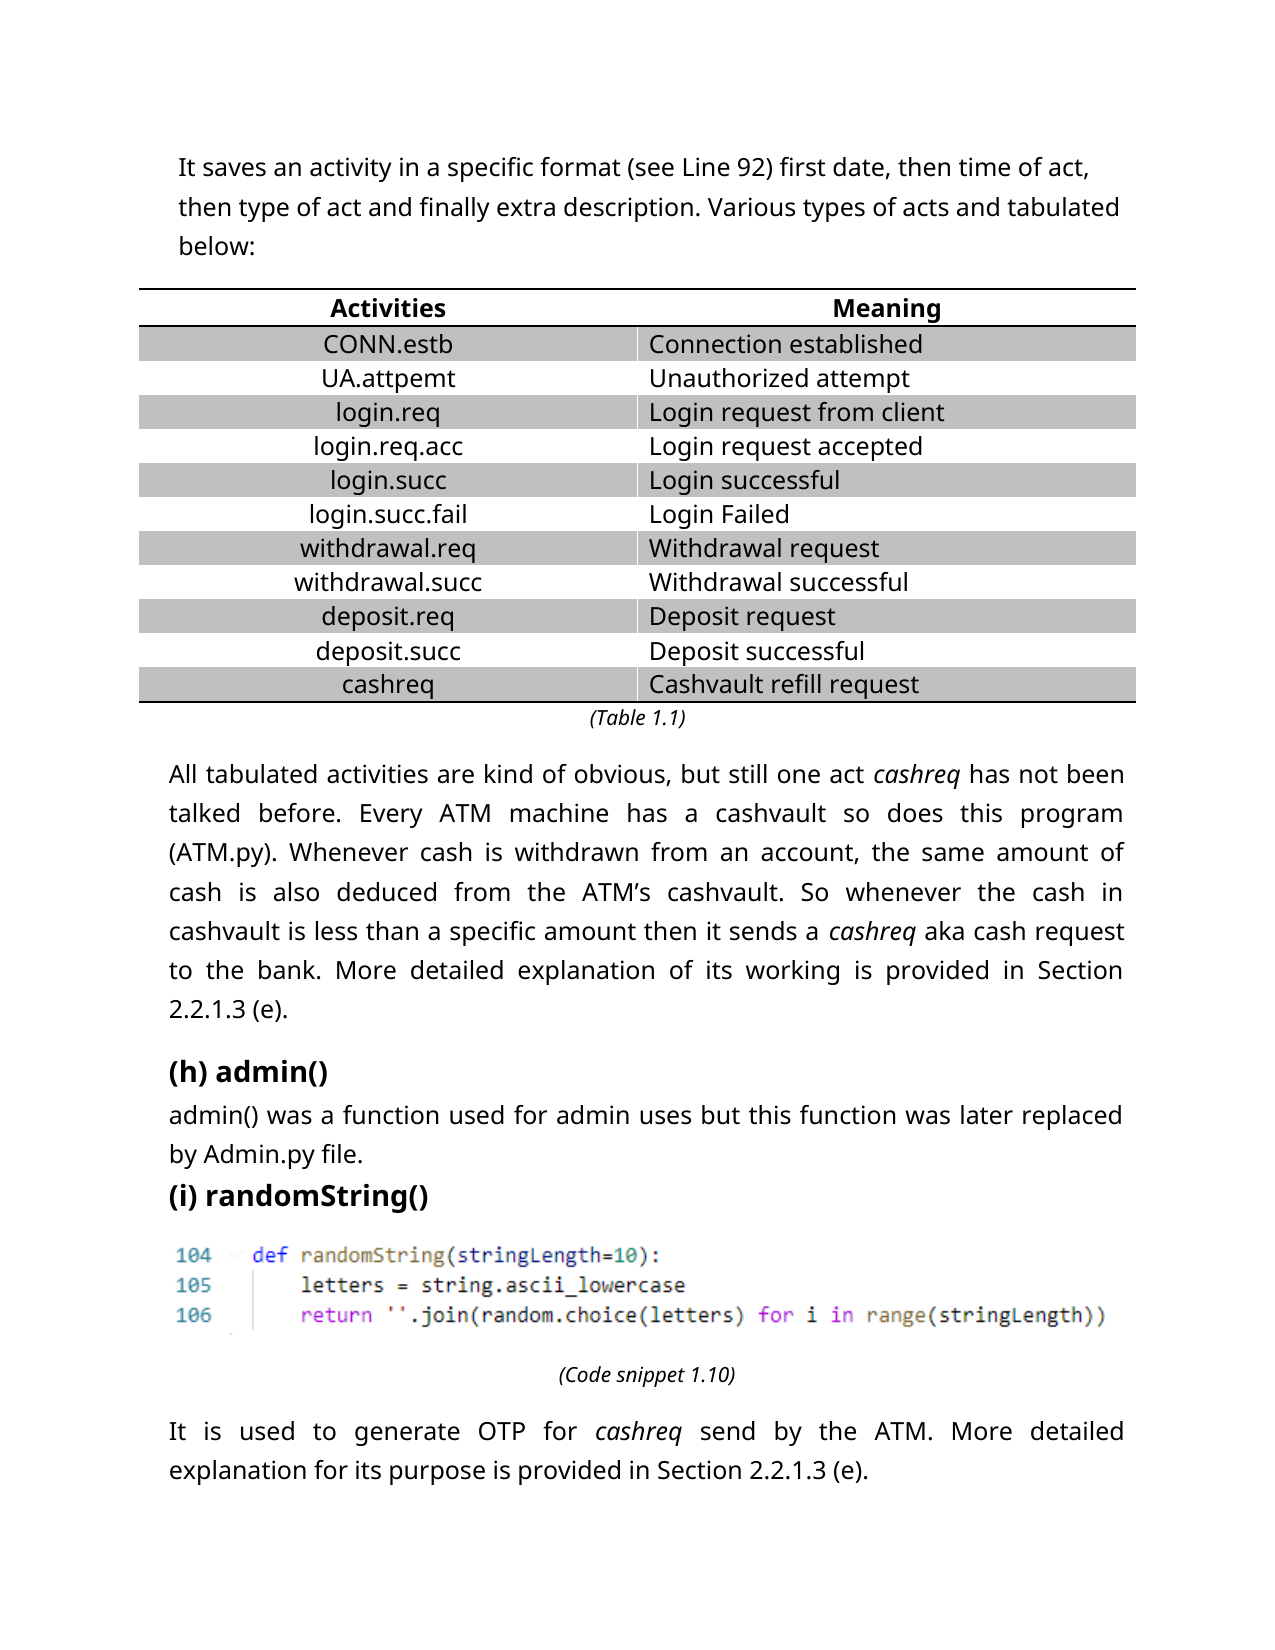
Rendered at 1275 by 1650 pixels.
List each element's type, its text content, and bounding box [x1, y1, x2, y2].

table_cell UA.attpemt [139, 361, 637, 395]
text (Code snippet 1.10) [169, 1360, 1125, 1388]
table_cell Login request accepted [638, 429, 1136, 463]
table_cell Connection established [638, 327, 1136, 361]
table_cell deposit.req [139, 599, 637, 633]
text (i) randomString() [169, 1176, 1125, 1215]
table_cell Cashvault refill request [638, 667, 1136, 701]
text (Table 1.1) [150, 703, 1125, 732]
table_cell login.req [139, 395, 637, 429]
table_header Activities [139, 290, 637, 324]
text It is used to generate OTP for cashreq send by the ATM. More detailed explanation for its purpose is provided in Section 2.2.1.3 (e). [169, 1413, 1125, 1487]
table_header Meaning [638, 290, 1136, 324]
table_cell Login successful [638, 463, 1136, 497]
text It saves an activity in a specific format (see Line 92) first date, then time of act, then type of act and finally extra description. Various types of acts and tabulated below: [178, 150, 1125, 262]
table_cell Login request from client [638, 395, 1136, 429]
table_cell Deposit request [638, 599, 1136, 633]
text admin() was a function used for admin uses but this function was later replaced by Admin.py file. [169, 1097, 1125, 1171]
picture [168, 1242, 1119, 1335]
table_cell Unauthorized attempt [638, 361, 1136, 395]
table_cell login.succ.fail [139, 497, 637, 531]
table_cell login.req.acc [139, 429, 637, 463]
table_cell Login Failed [638, 497, 1136, 531]
table_cell Withdrawal successful [638, 565, 1136, 599]
table_cell cashreq [139, 667, 637, 701]
text All tabulated activities are kind of obvious, but still one act cashreq has not been talked before. Every ATM machine has a cashvault so does this program (ATM.py). Whenever cash is withdrawn from an account, the same amount of cash is also deduced from the ATM’s cashvault. So whenever the cash in cashvault is less than a specific amount then it sends a cashreq aka cash request to the bank. More detailed explanation of its working is provided in Section 2.2.1.3 (e). [169, 757, 1125, 1026]
table_cell Withdrawal request [638, 531, 1136, 565]
table_cell withdrawal.req [139, 531, 637, 565]
text (h) admin() [169, 1052, 1125, 1091]
table_cell Deposit successful [638, 633, 1136, 667]
table_cell login.succ [139, 463, 637, 497]
table_cell CONN.estb [139, 327, 637, 361]
table_cell withdrawal.succ [139, 565, 637, 599]
table_cell deposit.succ [139, 633, 637, 667]
